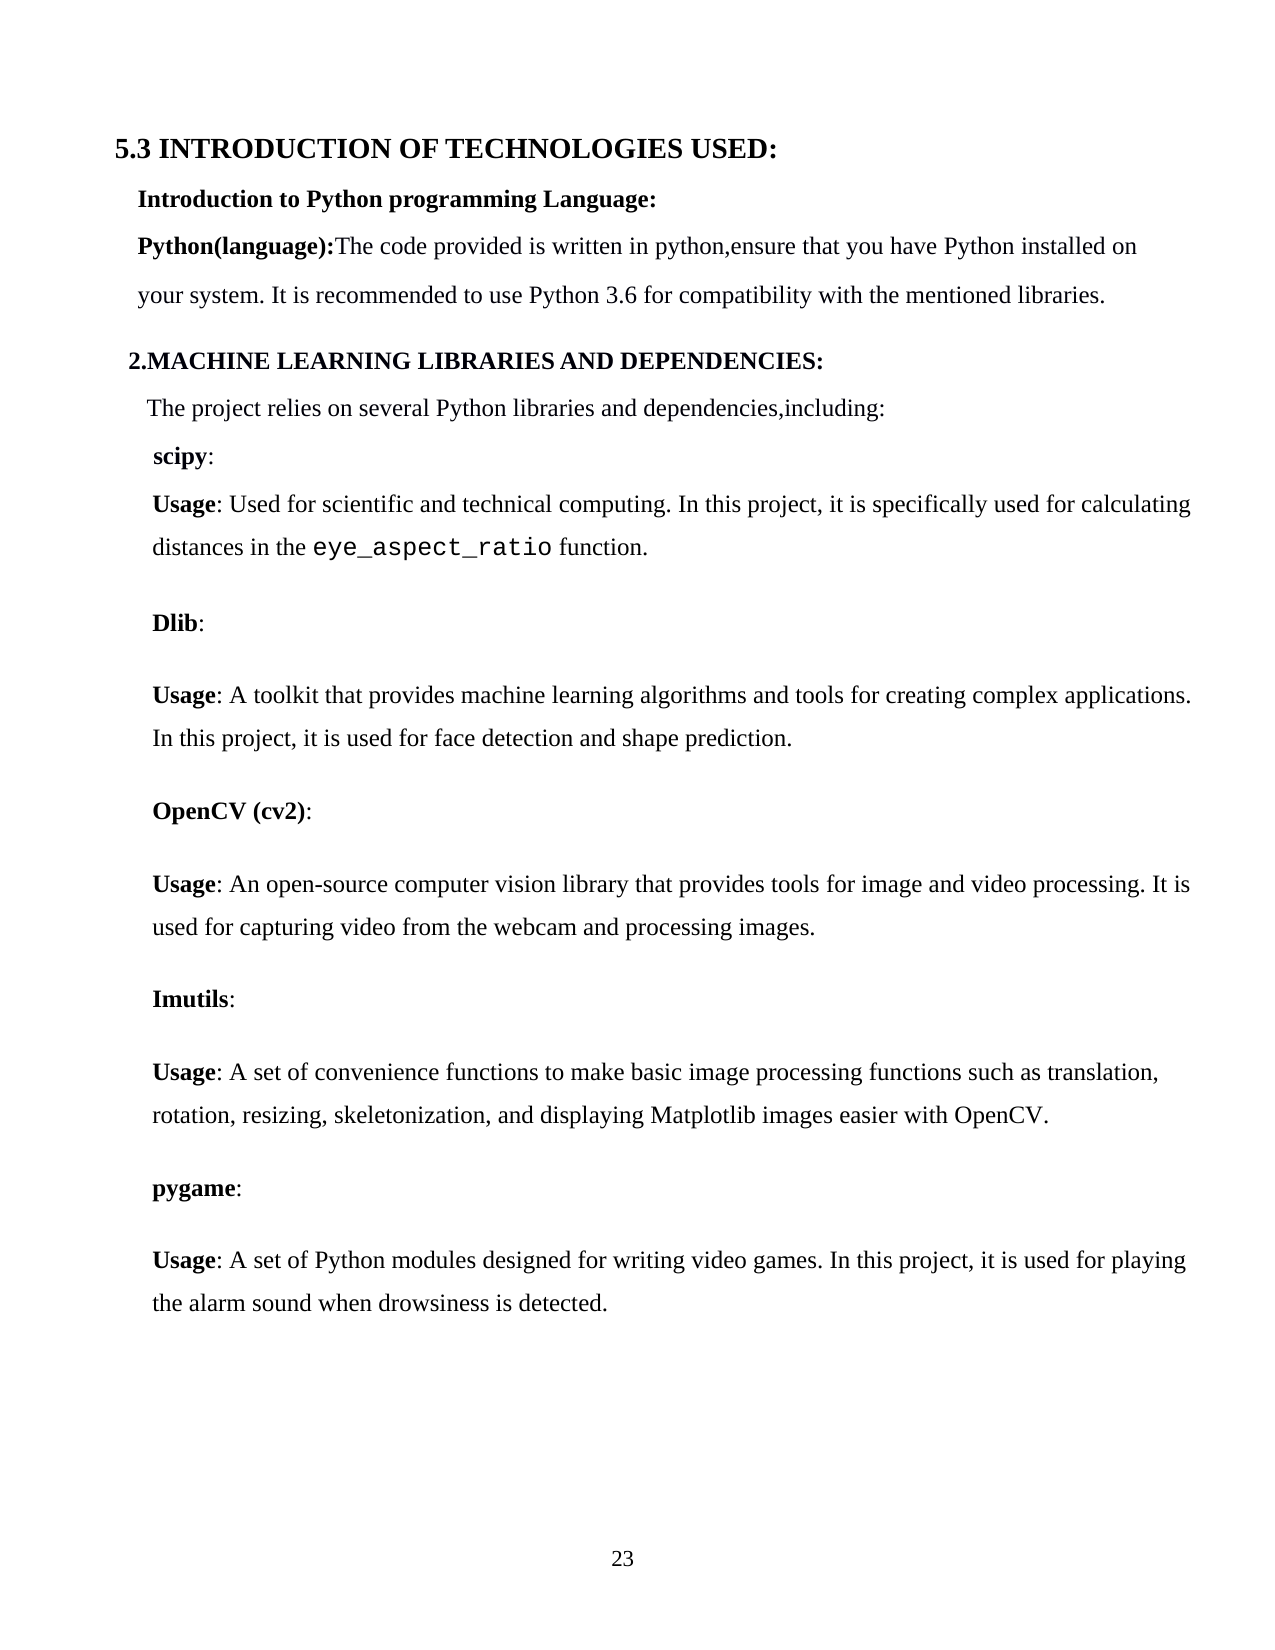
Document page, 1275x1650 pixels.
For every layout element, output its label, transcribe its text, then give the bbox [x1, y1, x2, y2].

list Usage: A toolkit that provides machine learning algorithms and tools for creating complex applications. In this project, it is used for face detection and shape prediction. [122, 680, 1197, 752]
list Usage: Used for scientific and technical computing. In this project, it is specifically used for calculating distances in the eye_aspect_ratio function. [122, 489, 1197, 563]
list OpenCV (cv2): [122, 796, 1197, 825]
text Python(language):The code provided is written in python,ensure that you have Python installed on your system. It is recommended to use Python 3.6 for compatibility with the mentioned libraries. [137, 231, 1138, 309]
text scipy: [78, 441, 1197, 470]
text The project relies on several Python libraries and dependencies,including: [78, 393, 1197, 422]
list Dlib: [122, 608, 1197, 637]
list Imutils: [122, 984, 1197, 1013]
list Usage: A set of Python modules designed for writing video games. In this project, it is used for playing the alarm sound when drowsiness is detected. [122, 1245, 1197, 1317]
list Usage: A set of convenience functions to make basic image processing functions such as translation, rotation, resizing, skeletonization, and displaying Matplotlib images easier with OpenCV. [122, 1057, 1197, 1129]
text Introduction to Python programming Language: [137, 184, 1138, 212]
text 2.MACHINE LEARNING LIBRARIES AND DEPENDENCIES: [78, 346, 1197, 374]
list pygame: [122, 1173, 1197, 1202]
text 5.3 INTRODUCTION OF TECHNOLOGIES USED: [78, 131, 1138, 164]
list Usage: An open-source computer vision library that provides tools for image and video processing. It is used for capturing video from the webcam and processing images. [122, 869, 1197, 941]
